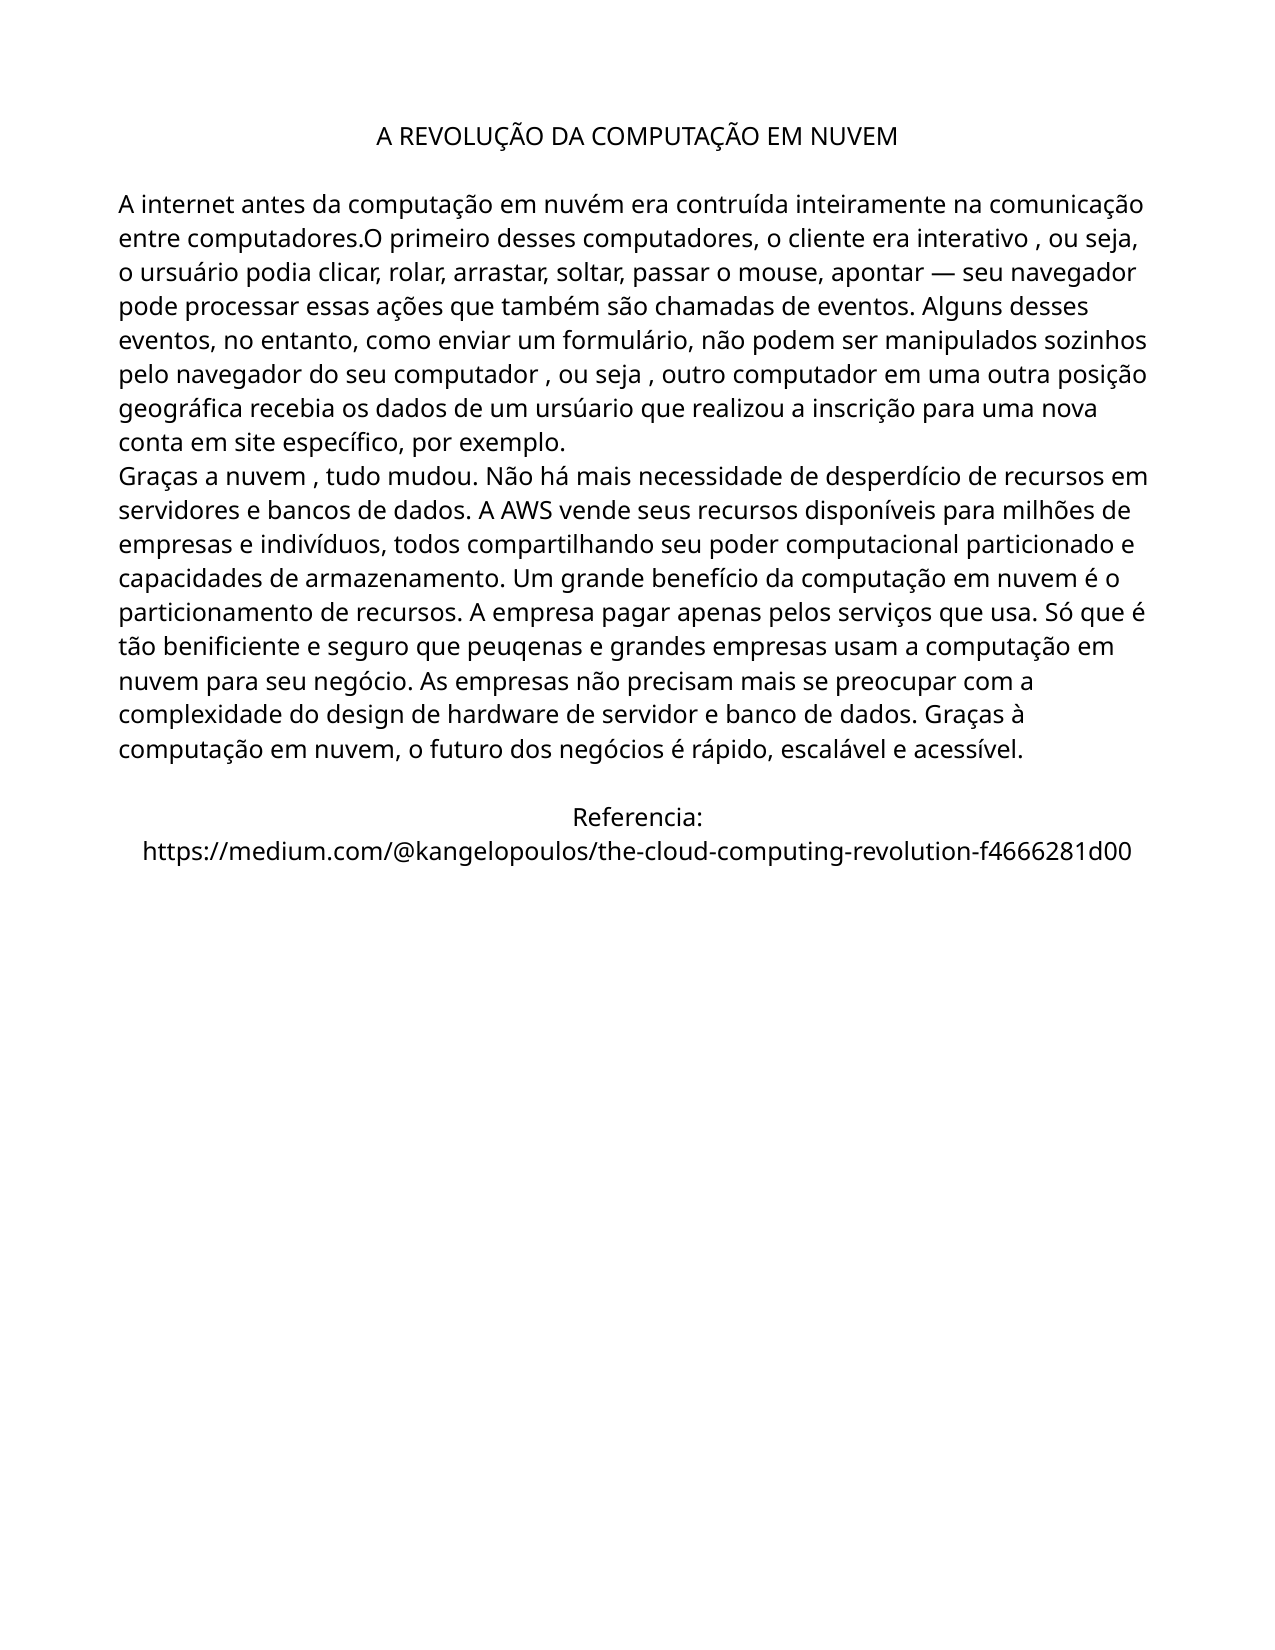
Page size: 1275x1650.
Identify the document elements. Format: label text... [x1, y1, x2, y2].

text Graças a nuvem , tudo mudou. Não há mais necessidade de desperdício de recursos em servidores e bancos de dados. A AWS vende seus recursos disponíveis para milhões de empresas e indivíduos, todos compartilhando seu poder computacional particionado e capacidades de armazenamento. Um grande benefício da computação em nuvem é o particionamento de recursos. A empresa pagar apenas pelos serviços que usa. Só que é tão benificiente e seguro que peuqenas e grandes empresas usam a computação em nuvem para seu negócio. As empresas não precisam mais se preocupar com a complexidade do design de hardware de servidor e banco de dados. Graças à computação em nuvem, o futuro dos negócios é rápido, escalável e acessível. [118, 459, 1157, 765]
text A REVOLUÇÃO DA COMPUTAÇÃO EM NUVEM [118, 118, 1157, 152]
text Referencia: [118, 799, 1157, 833]
text https://medium.com/@kangelopoulos/the-cloud-computing-revolution-f4666281d00 [118, 833, 1157, 867]
text A internet antes da computação em nuvém era contruída inteiramente na comunicação entre computadores.O primeiro desses computadores, o cliente era interativo , ou seja, o ursuário podia clicar, rolar, arrastar, soltar, passar o mouse, apontar — seu navegador pode processar essas ações que também são chamadas de eventos. Alguns desses eventos, no entanto, como enviar um formulário, não podem ser manipulados sozinhos pelo navegador do seu computador , ou seja , outro computador em uma outra posição geográfica recebia os dados de um ursúario que realizou a inscrição para uma nova conta em site específico, por exemplo. [118, 186, 1157, 459]
